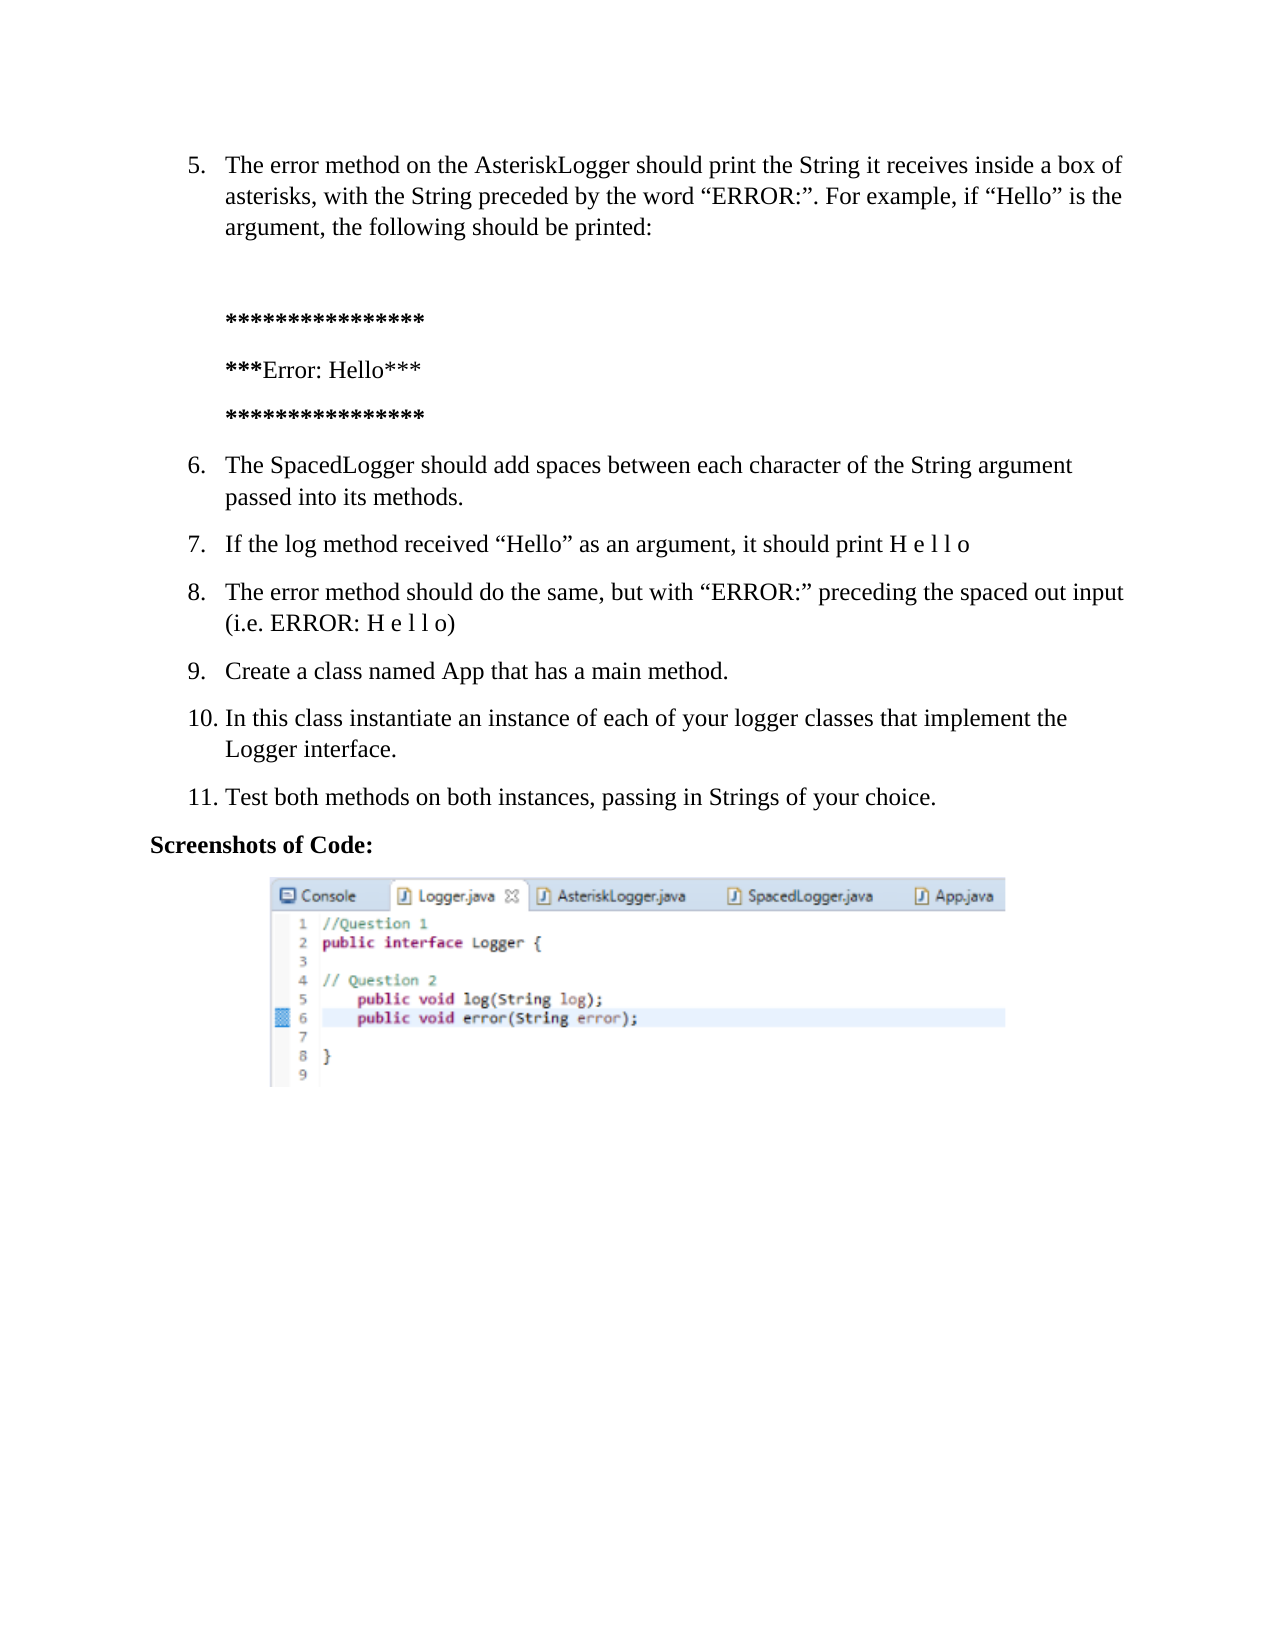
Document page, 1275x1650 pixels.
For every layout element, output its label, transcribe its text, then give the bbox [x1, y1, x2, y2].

list Create a class named App that has a main method. [187, 656, 1125, 684]
text **************** [225, 307, 1125, 336]
list The SpacedLogger should add spaces between each character of the String argument passed into its methods. [187, 451, 1125, 510]
list The error method should do the same, but with “ERROR:” preceding the spaced out input (i.e. ERROR: H e l l o) [187, 577, 1125, 637]
picture [269, 877, 1006, 1087]
text ***Error: Hello*** [225, 355, 1125, 384]
list The error method on the AsteriskLogger should print the String it receives inside a box of asterisks, with the String preceded by the word “ERROR:”. For example, if “Hello” is the argument, the following should be printed: [187, 150, 1125, 241]
list If the log method received “Hello” as an argument, it should print H e l l o [187, 529, 1125, 558]
list In this class instantiate an instance of each of your logger classes that implement the Logger interface. [187, 703, 1125, 763]
list Test both methods on both instances, passing in Strings of your choice. [187, 782, 1125, 811]
text Screenshots of Code: [150, 830, 1125, 859]
text **************** [225, 403, 1125, 432]
